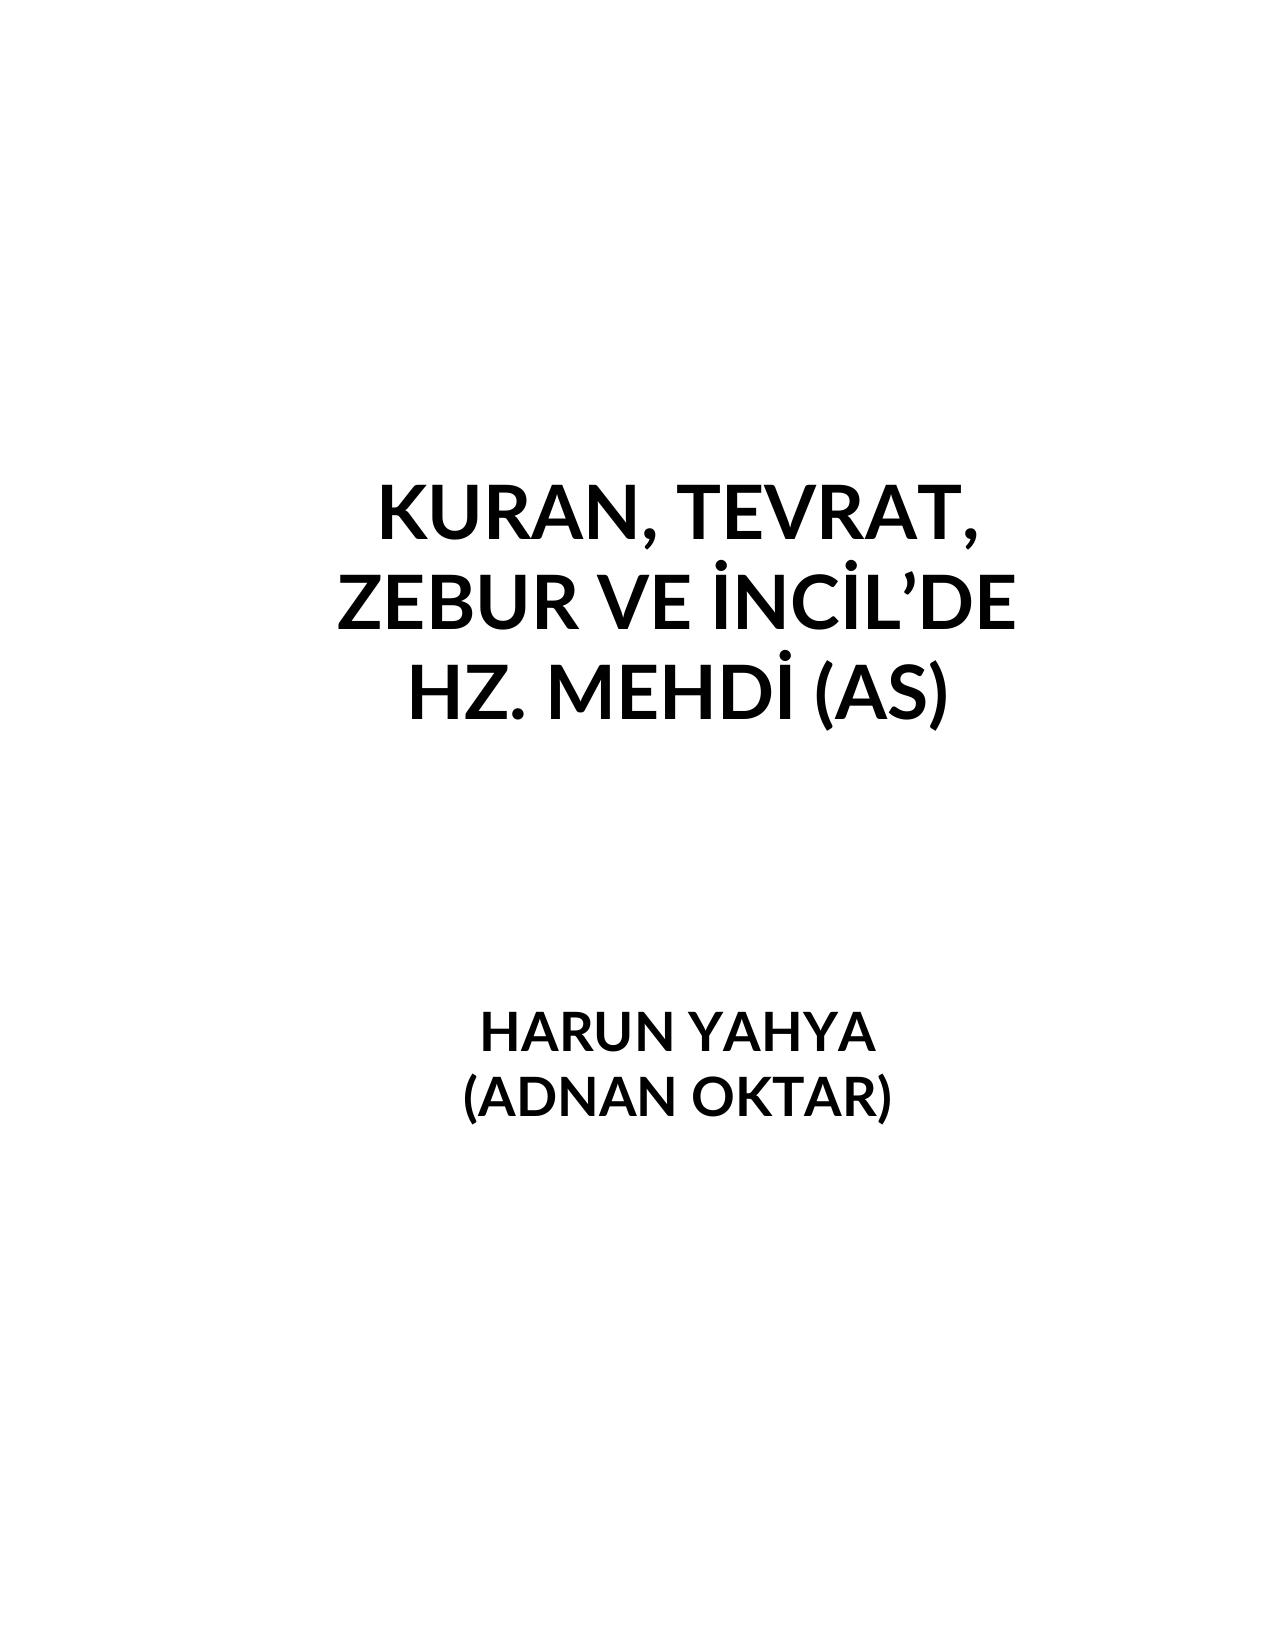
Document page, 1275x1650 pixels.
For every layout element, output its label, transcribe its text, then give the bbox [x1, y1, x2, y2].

title ZEBUR VE İNCİL’DE [148, 555, 1149, 645]
text (ADNAN OKTAR) [148, 1063, 1149, 1128]
title HZ. MEHDİ (AS) [148, 645, 1149, 735]
text HARUN YAHYA [148, 998, 1149, 1063]
title KURAN, TEVRAT, [148, 465, 1149, 555]
